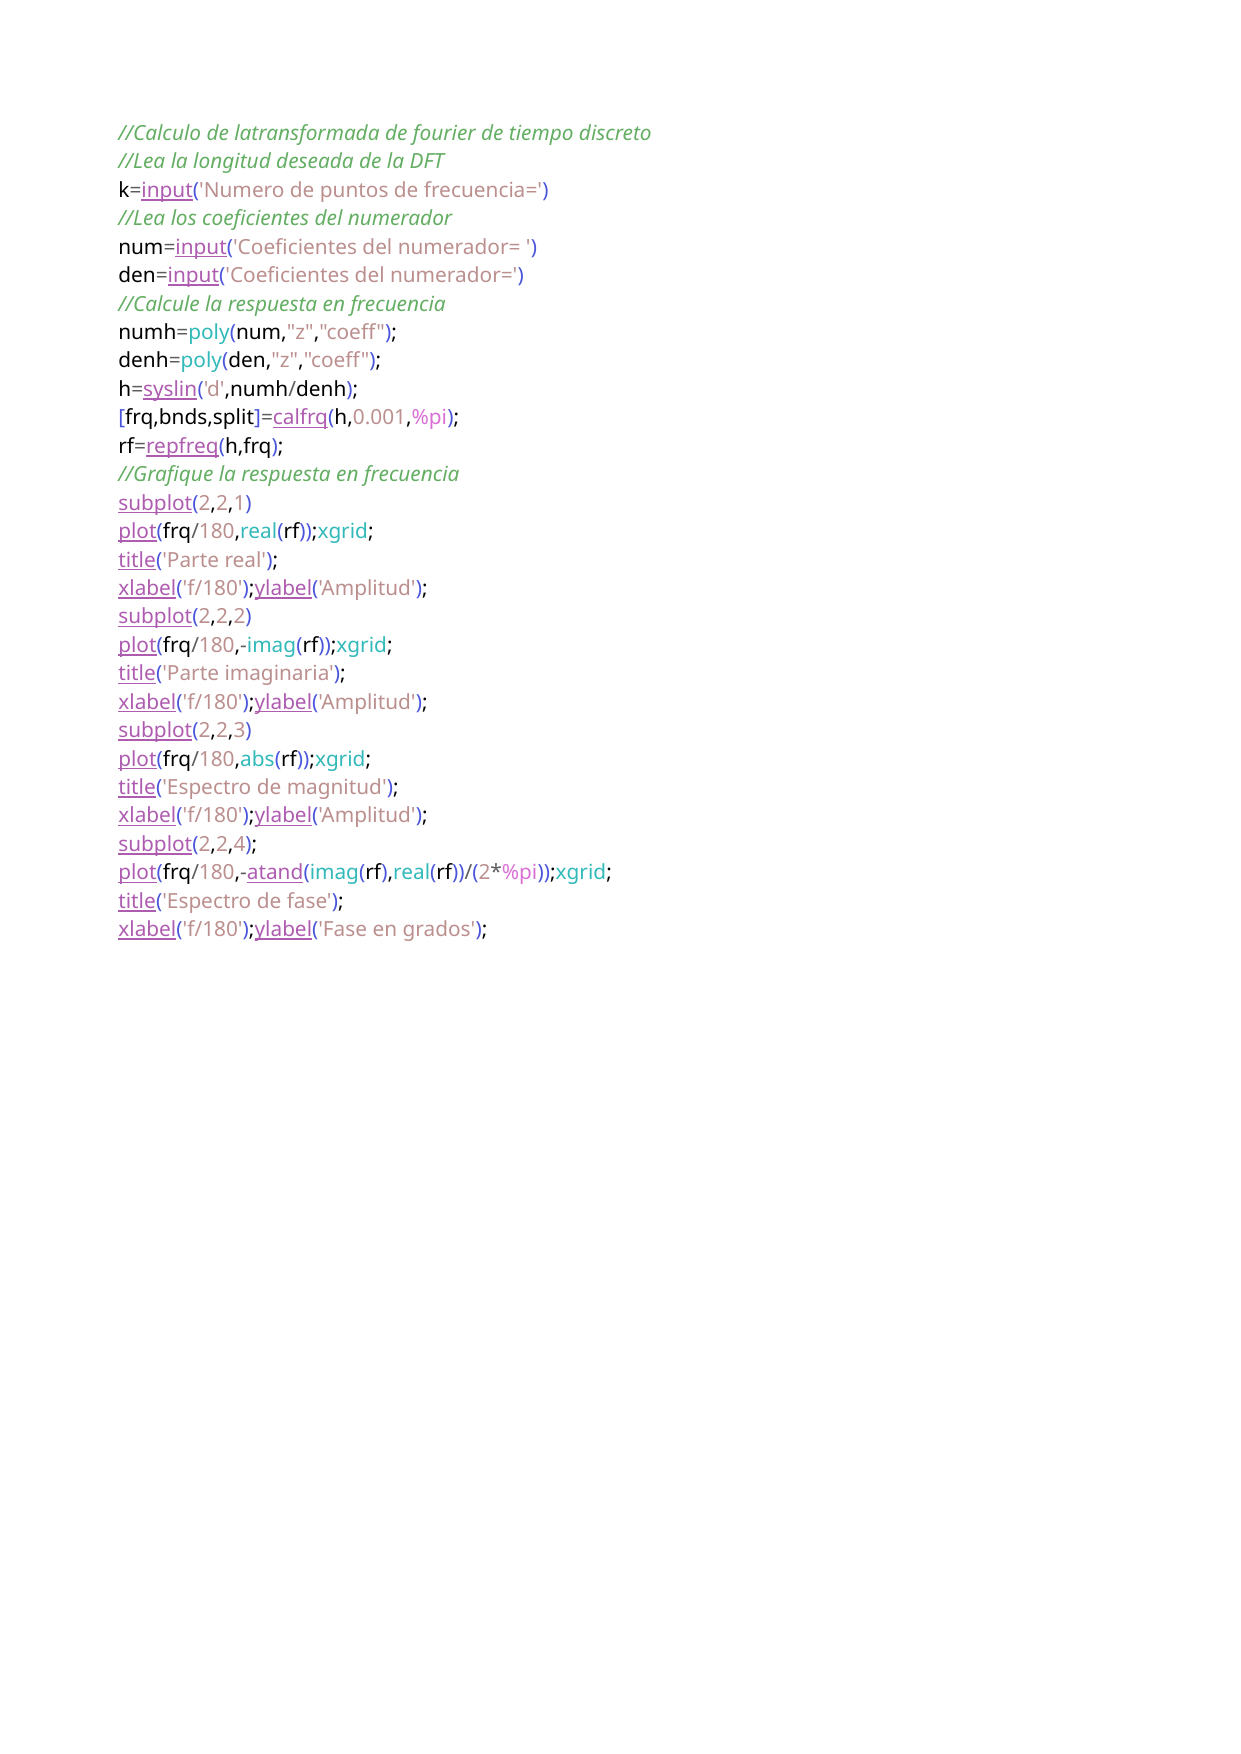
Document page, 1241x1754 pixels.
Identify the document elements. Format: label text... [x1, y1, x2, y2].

text title('Espectro de fase'); [118, 886, 1122, 914]
text subplot(2,2,1) [118, 488, 1122, 516]
text numh=poly(num,"z","coeff"); [118, 317, 1122, 346]
text subplot(2,2,2) [118, 602, 1122, 630]
text plot(frq/180,-atand(imag(rf),real(rf))/(2*%pi));xgrid; [118, 857, 1122, 886]
text h=syslin('d',numh/denh); [118, 374, 1122, 402]
text num=input('Coeficientes del numerador= ') [118, 232, 1122, 260]
text //Lea los coeficientes del numerador [118, 203, 1122, 232]
text subplot(2,2,3) [118, 715, 1122, 744]
text //Calcule la respuesta en frecuencia [118, 289, 1122, 317]
text //Calculo de latransformada de fourier de tiempo discreto [118, 118, 1122, 147]
text title('Espectro de magnitud'); [118, 772, 1122, 801]
text xlabel('f/180');ylabel('Amplitud'); [118, 687, 1122, 715]
text plot(frq/180,-imag(rf));xgrid; [118, 630, 1122, 658]
text title('Parte imaginaria'); [118, 658, 1122, 687]
text xlabel('f/180');ylabel('Amplitud'); [118, 573, 1122, 602]
text k=input('Numero de puntos de frecuencia=') [118, 175, 1122, 203]
text plot(frq/180,abs(rf));xgrid; [118, 744, 1122, 772]
text xlabel('f/180');ylabel('Fase en grados'); [118, 914, 1122, 943]
text //Lea la longitud deseada de la DFT [118, 147, 1122, 175]
text den=input('Coeficientes del numerador=') [118, 260, 1122, 289]
text plot(frq/180,real(rf));xgrid; [118, 516, 1122, 545]
text //Grafique la respuesta en frecuencia [118, 459, 1122, 488]
text denh=poly(den,"z","coeff"); [118, 346, 1122, 374]
text xlabel('f/180');ylabel('Amplitud'); [118, 801, 1122, 829]
text rf=repfreq(h,frq); [118, 431, 1122, 459]
text subplot(2,2,4); [118, 829, 1122, 857]
text [frq,bnds,split]=calfrq(h,0.001,%pi); [118, 402, 1122, 431]
text title('Parte real'); [118, 545, 1122, 573]
